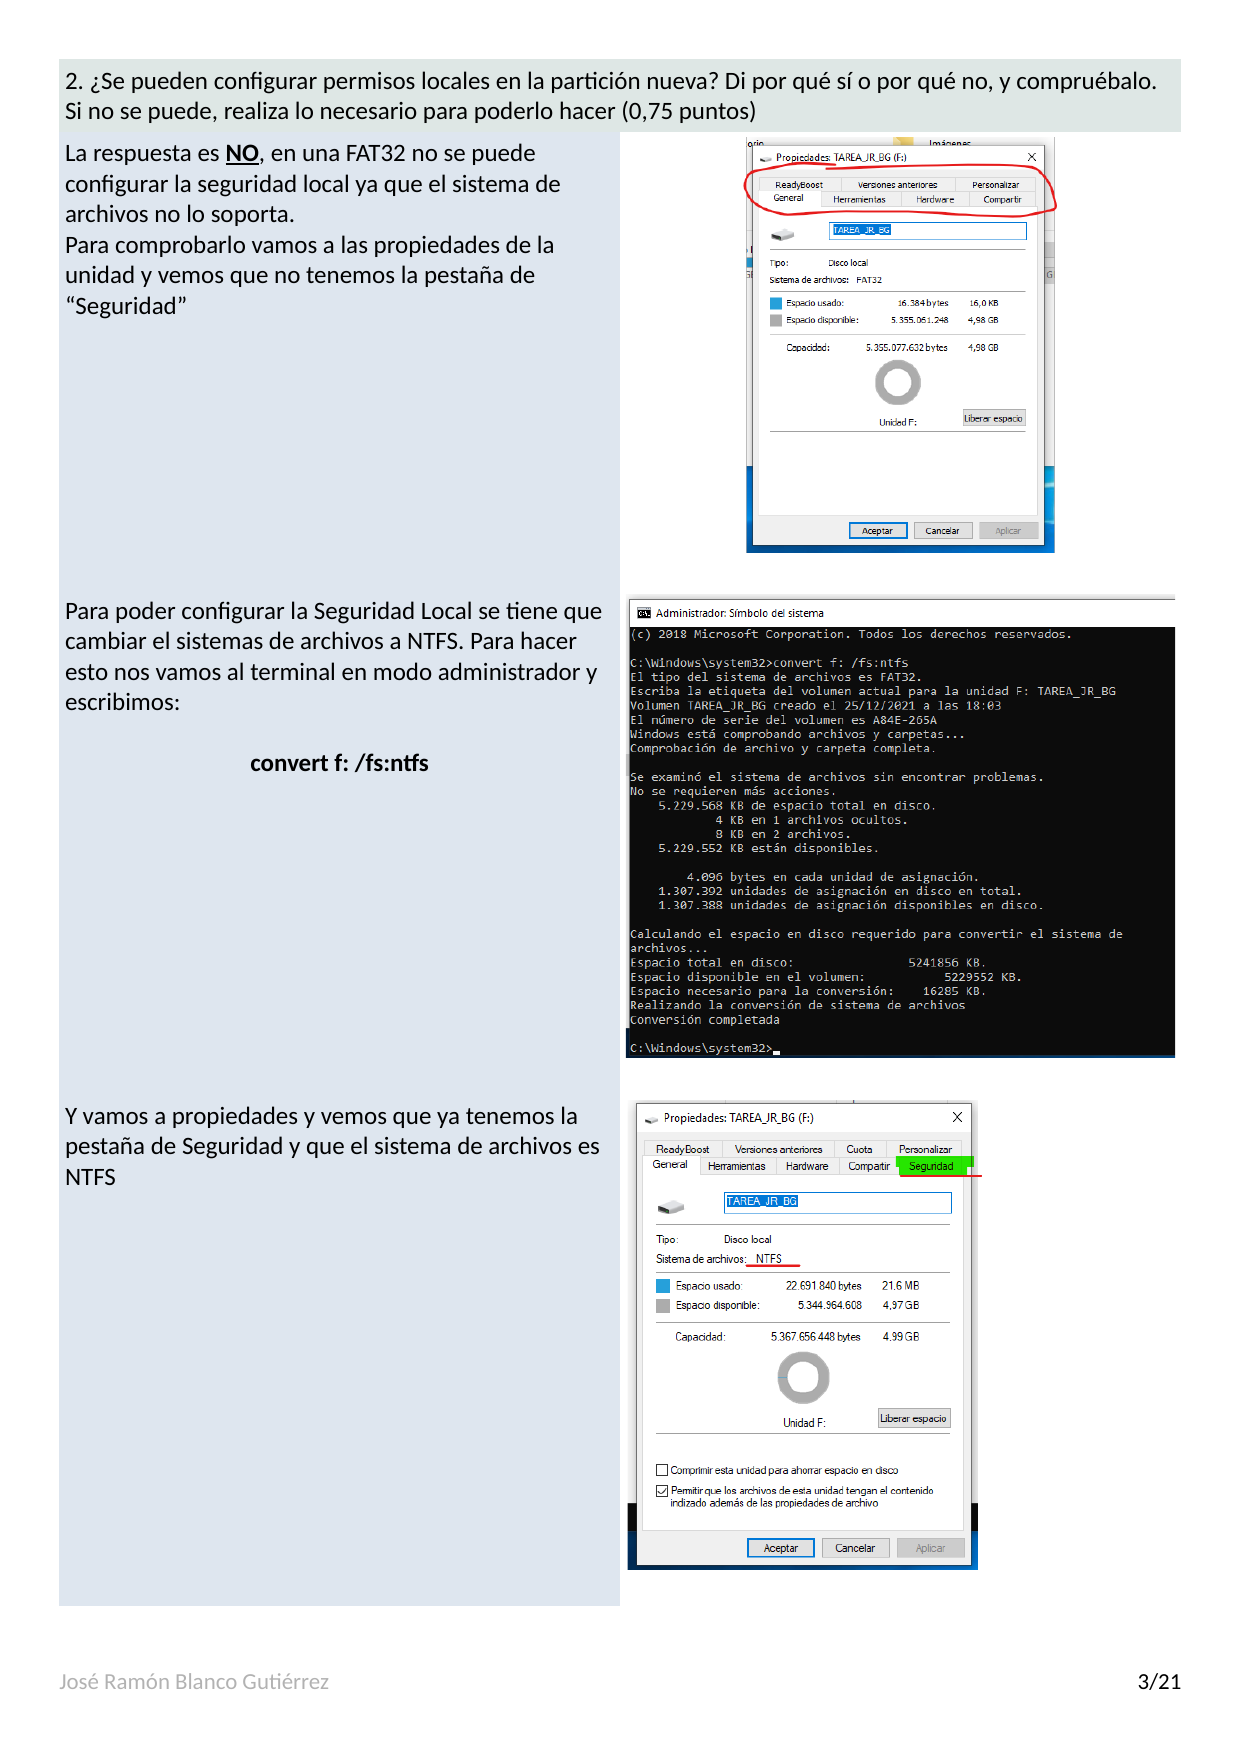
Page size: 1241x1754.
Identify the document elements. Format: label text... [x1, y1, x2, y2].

table_cell Para poder configurar la Seguridad Local se tiene que cambiar el sistemas de archivos a NTFS. Para hacer esto nos vamos al terminal en modo administrador y escribimos: convert f: /fs:ntfs [59, 589, 620, 1094]
table_cell 2. ¿Se pueden configurar permisos locales en la partición nueva? Di por qué sí o por qué no, y compruébalo. Si no se puede, realiza lo necesario para poderlo hacer (0,75 puntos) [59, 59, 1181, 132]
table_cell La respuesta es NO, en una FAT32 no se puede configurar la seguridad local ya que el sistema de archivos no lo soporta. Para comprobarlo vamos a las propiedades de la unidad y vemos que no tenemos la pestaña de “Seguridad” [59, 132, 620, 589]
table_cell [620, 132, 1181, 589]
picture [625, 594, 1176, 1058]
table_cell [620, 1094, 1181, 1606]
table_cell [620, 589, 1181, 1094]
picture [627, 1100, 982, 1570]
picture [742, 137, 1059, 553]
table_cell Y vamos a propiedades y vemos que ya tenemos la pestaña de Seguridad y que el sistema de archivos es NTFS [59, 1094, 620, 1606]
